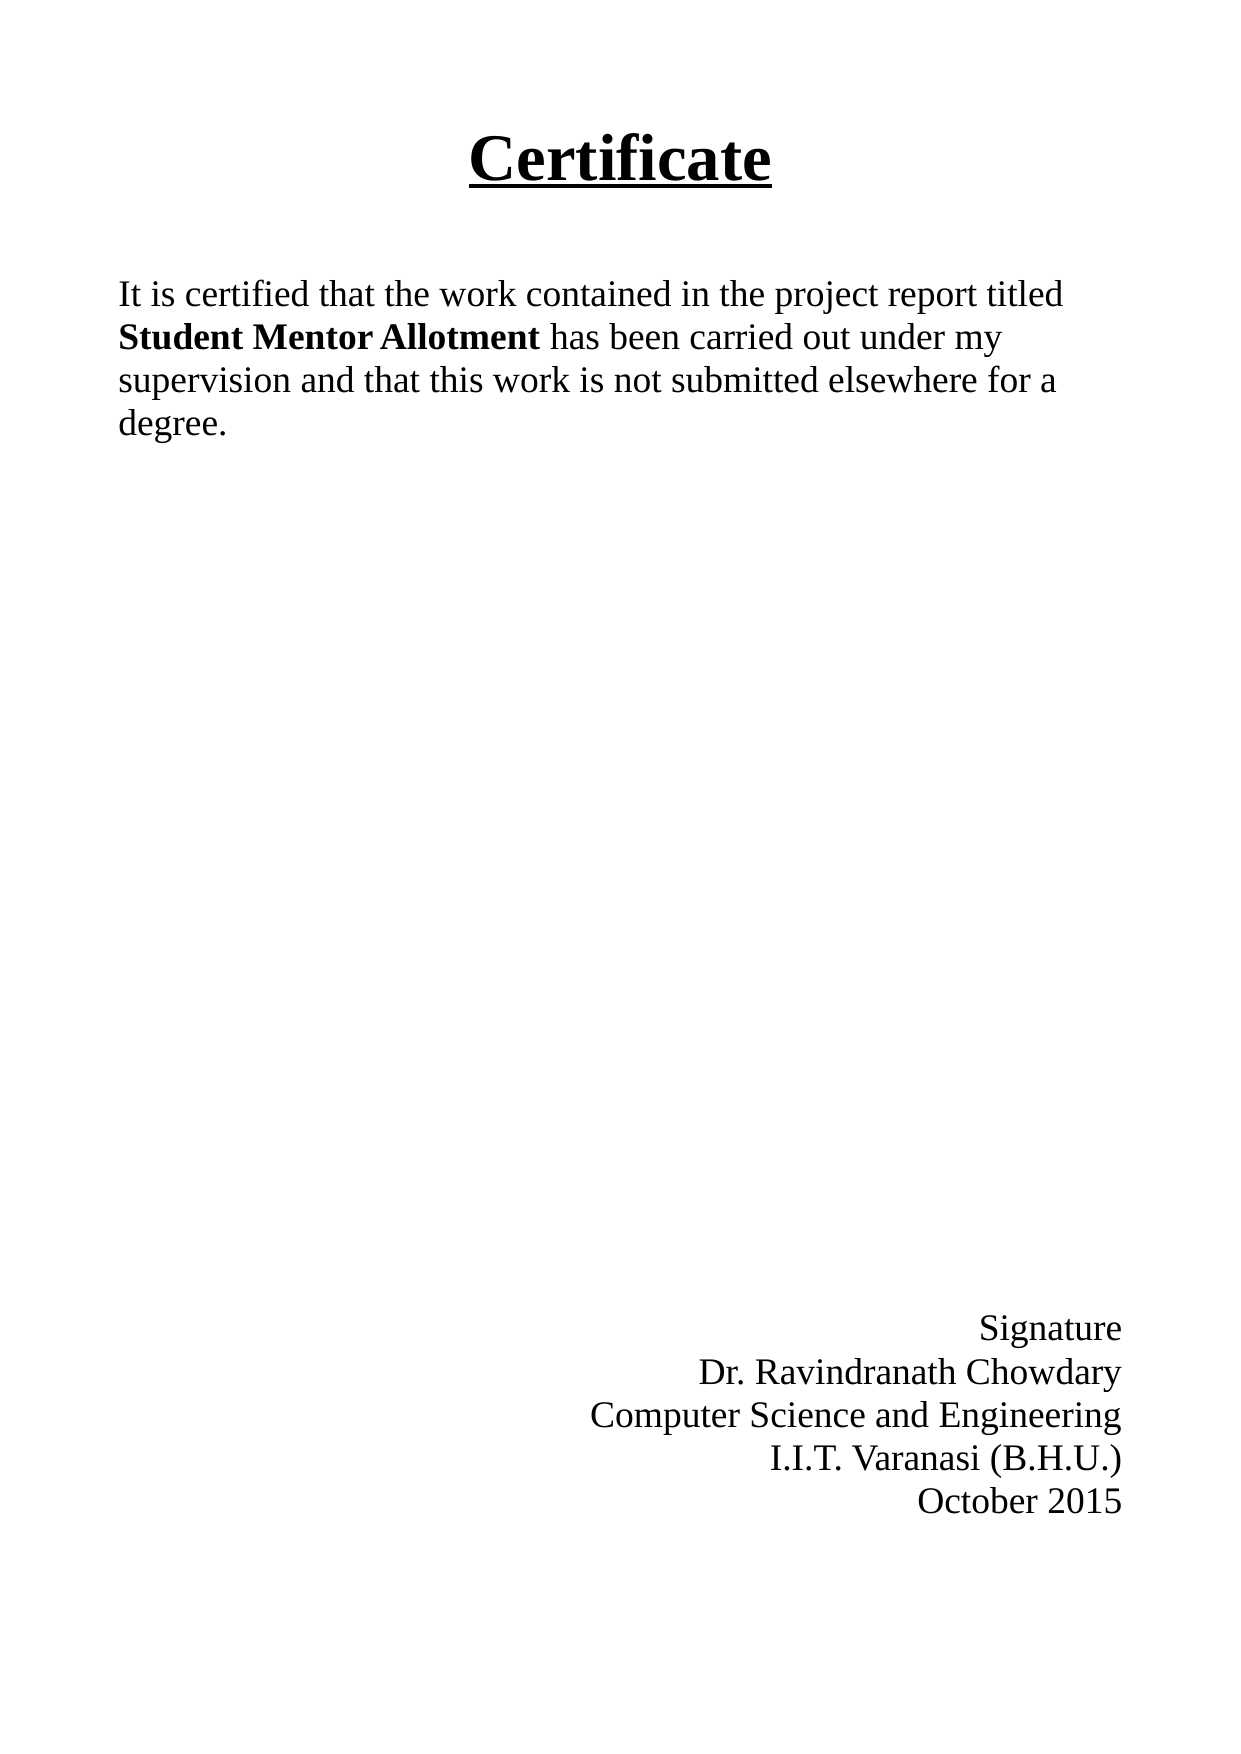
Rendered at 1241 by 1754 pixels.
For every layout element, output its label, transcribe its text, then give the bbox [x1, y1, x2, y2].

text It is certified that the work contained in the project report titled Student Mentor Allotment has been carried out under my supervision and that this work is not submitted elsewhere for a degree. [118, 271, 1122, 444]
text I.I.T. Varanasi (B.H.U.) [118, 1436, 1122, 1479]
text Dr. Ravindranath Chowdary [118, 1349, 1122, 1393]
text October 2015 [118, 1479, 1122, 1522]
text Signature [118, 1302, 1122, 1349]
text Certificate [118, 118, 1122, 195]
text Computer Science and Engineering [118, 1393, 1122, 1436]
